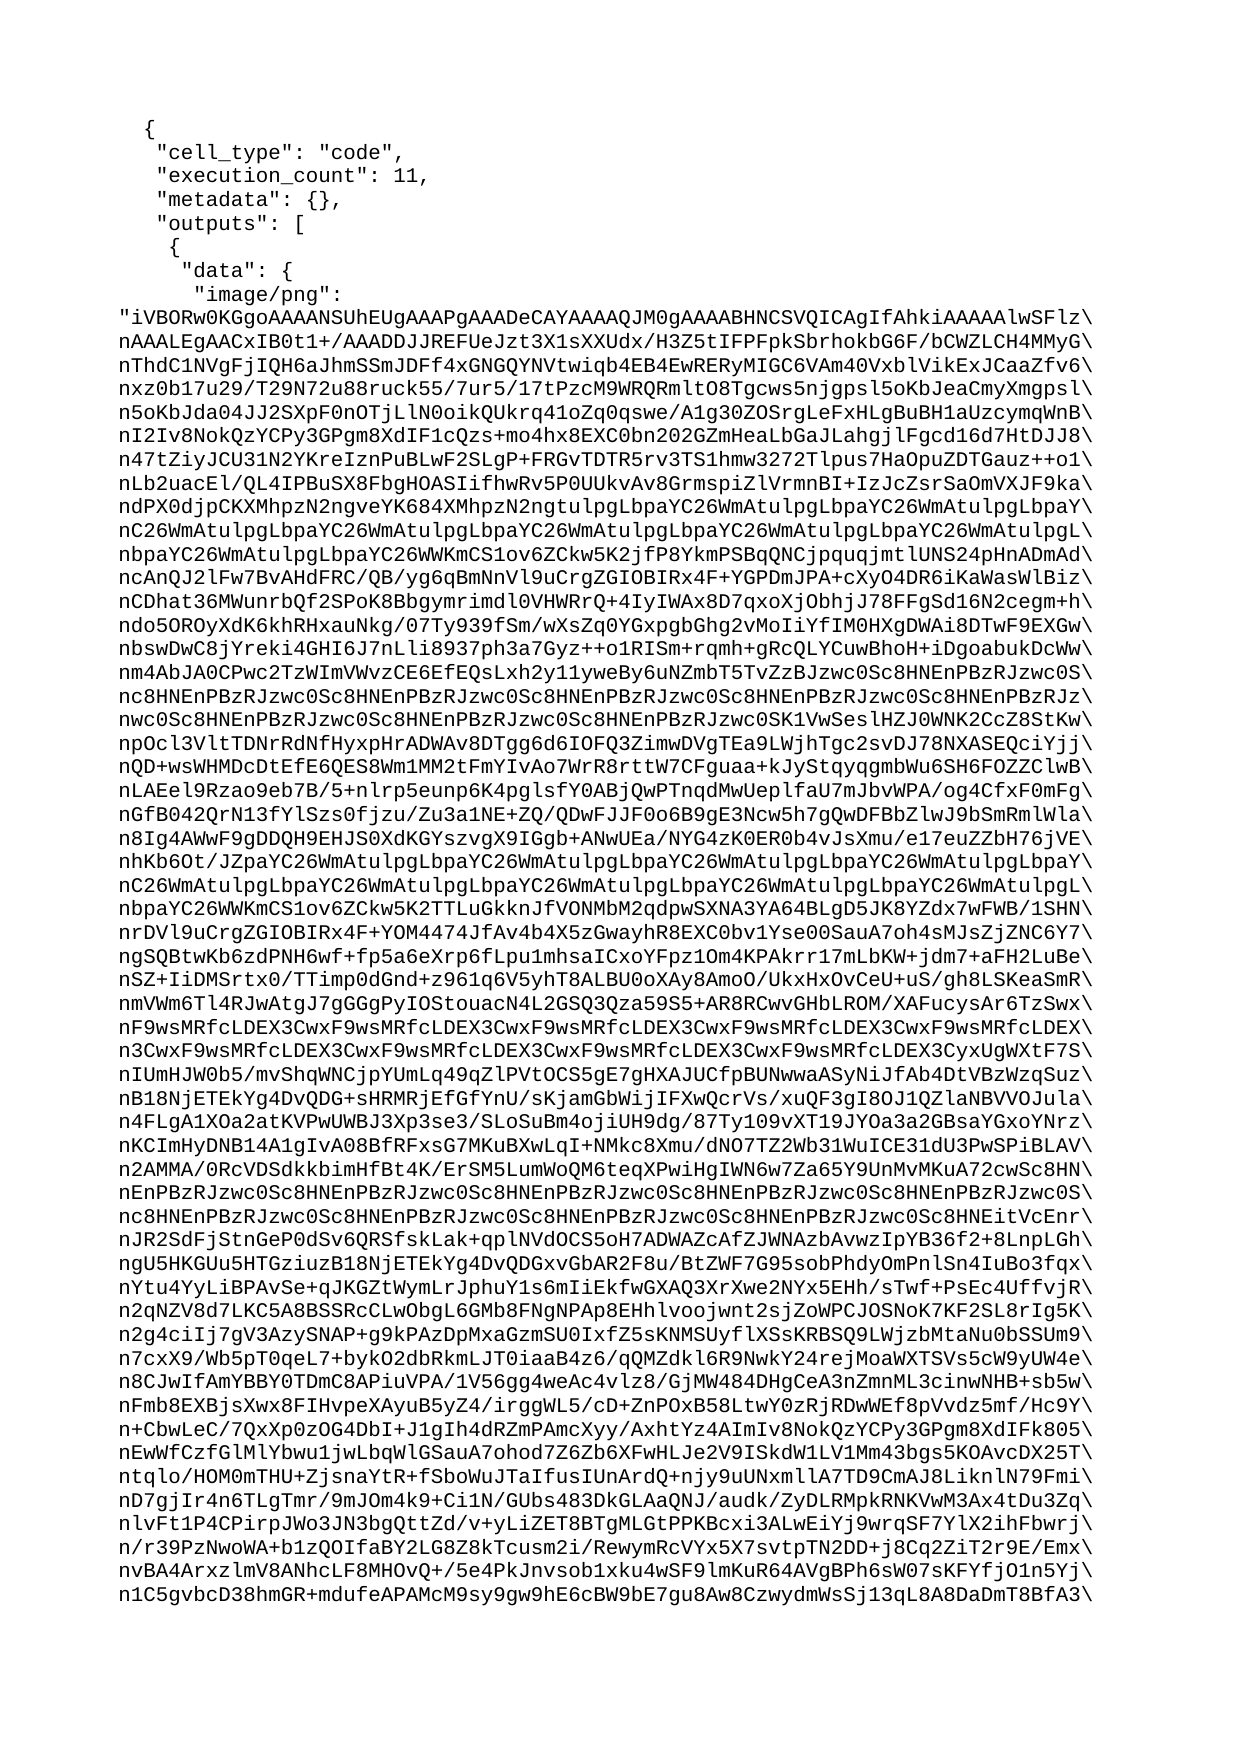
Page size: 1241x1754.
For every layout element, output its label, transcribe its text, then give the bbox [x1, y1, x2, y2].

text "data": { [118, 260, 1122, 284]
text "cell_type": "code", [118, 142, 1122, 165]
text { [118, 236, 1122, 260]
text "image/png": "iVBORw0KGgoAAAANSUhEUgAAAPgAAADeCAYAAAAQJM0gAAAABHNCSVQICAgIfAhkiAAAAAlwSFlz\nAAALEgAACxIB0t1+/AAADDJJREFUeJzt3X1sXXUdx/H3Z5tIFPFpkSbrhokbG6F/bCWZLCH4MMyG\nThdC1NVgFjIQH6aJhmSSmJDFf4xGNGQYNVtwiqb4EB4EwRERyMIGC6VAm40VxblVikExJCaaZfv6\nxz0b17u29/T29N72u88ruck55/7ur5/17tPzcM9WRQRmltO8Tgcws5njgpsl5oKbJeaCmyXmgpsl\n5oKbJda04JJ2SXpF0nOTjLlN0oikQUkrq41oZq0qswe/A1g30ZOSrgLeFxHLgBuBH1aUzcymqWnB\nI2Iv8NokQzYCPy3GPgm8XdIF1cQzs+mo4hx8EXC0bn202GZmHeaLbGaJLahgjlFgcd16d7HtDJJ8\n47tZiyJCU31N2YKreIznPuBLwF2SLgP+FRGvTDTR5rv3TS1hmw3272Tlpus7HaOpuZDTGauz++o1\nLb2uacEl/QL4IPBuSX8FbgHOASIifhwRv5P0UUkvAv8GrmspiZlVrmnBI+IzJcZsrSaOmVXJF9ka\ndPX0djpCKXMhpzN2ngveYK684XMhpzN2ngtulpgLbpaYC26WmAtulpgLbpaYC26WmAtulpgLbpaY\nC26WmAtulpgLbpaYC26WmAtulpgLbpaYC26WmAtulpgLbpaYC26WmAtulpgLbpaYC26WmAtulpgL\nbpaYC26WmAtulpgLbpaYC26WWKmCS1ov6ZCkw5K2jfP8YkmPSBqQNCjpquqjmtlUNS24pHnADmAd\ncAnQJ2lFw7BvAHdFRC/QB/yg6qBmNnVl9uCrgZGIOBIRx4F+YGPDmJPA+cXyO4DR6iKaWasWlBiz\nCDhat36MWunrbQf2SPoK8Bbgymrimdl0VHWRrQ+4IyIWAx8D7qxoXjObhjJ78FFgSd16N2cegm+h\ndo5OROyXdK6khRHxauNkg/07Ty939fSm/wXsZq0YGxpgbGhg2vMoIiYfIM0HXgDWAi8DTwF9EXGw\nbswDwC8jYreki4GHI6J7nLli8937ph3a7Gyz++o1RISm+rqmh+gRcQLYCuwBhoH+iDgoabukDcWw\nm4AbJA0CPwc2TzWImVWvzCE6EfEQsLxh2y11yweBy6uNZmbT5TvZzBJzwc0Sc8HNEnPBzRJzwc0S\nc8HNEnPBzRJzwc0Sc8HNEnPBzRJzwc0Sc8HNEnPBzRJzwc0Sc8HNEnPBzRJzwc0Sc8HNEnPBzRJz\nwc0Sc8HNEnPBzRJzwc0Sc8HNEnPBzRJzwc0Sc8HNEnPBzRJzwc0SK1VwSeslHZJ0WNK2CcZ8StKw\npOcl3VltTDNrRdNfHyxpHrADWAv8DTgg6d6IOFQ3ZimwDVgTEa9LWjhTgc2svDJ78NXASEQciYjj\nQD+wsWHMDcDtEfE6QES8Wm1MM2tFmYIvAo7WrR8rttW7CFguaa+kJyStqyqgmbWu6SH6FOZZClwB\nLAEel9Rzao9eb7B/5+nlrp5eunp6K4pglsfY0ABjQwPTnqdMwUeplfaU7mJbvWPA/og4CfxF0mFg\nGfB042QrN13fYlSzs0fjzu/Zu3a1NE+ZQ/QDwFJJF0o6B9gE3Ncw5h7gQwDFBbZlwJ9bSmRmlWla\n8Ig4AWwF9gDDQH9EHJS0XdKGYszvgX9IGgb+ANwUEa/NYG4zK0ER0b4vJsXmu/e17euZZbH76jVE\nhKb6Ot/JZpaYC26WmAtulpgLbpaYC26WmAtulpgLbpaYC26WmAtulpgLbpaYC26WmAtulpgLbpaY\nC26WmAtulpgLbpaYC26WmAtulpgLbpaYC26WmAtulpgLbpaYC26WmAtulpgLbpaYC26WmAtulpgL\nbpaYC26WWKmCS1ov6ZCkw5K2TTLuGkknJfVONMbM2qdpwSXNA3YA64BLgD5JK8YZdx7wFWB/1SHN\nrDVl9uCrgZGIOBIRx4F+YOM4474JfAv4b4X5zGwayhR8EXC0bv1Yse00SauA7oh4sMJsZjZNC6Y7\ngSQBtwKb6zdPNH6wf+fp5a6eXrp6fLpu1mhsaICxoYFpz1Om4KPAkrr17mLbKW+jdm7+aFH2LuBe\nSZ+IiDMSrtx0/TTimp0dGnd+z961q6V5yhT8ALBU0oXAy8AmoO/UkxHxOvCeU+uS/gh8LSKeaSmR\nmVWm6Tl4RJwAtgJ7gGGgPyIOStouacN4L2GSQ3Qza59S5+AR8RCwvGHbLROM/XAFucysAr6TzSwx\nF9wsMRfcLDEX3CwxF9wsMRfcLDEX3CwxF9wsMRfcLDEX3CwxF9wsMRfcLDEX3CwxF9wsMRfcLDEX\n3CwxF9wsMRfcLDEX3CwxF9wsMRfcLDEX3CwxF9wsMRfcLDEX3CwxF9wsMRfcLDEX3CyxUgWXtF7S\nIUmHJW0b5/mvShqWNCjpYUmLq49qZlPVtOCS5gE7gHXAJUCfpBUNwwaASyNiJfAb4DtVBzWzqSuz\nB18NjETEkYg4DvQDG+sHRMRjEfGfYnU/sKjamGbWijIFXwQcrVs/xuQF3gI8OJ1QZlaNBVVOJula\n4FLgA1XOa2atKVPwUWBJ3Xp3se3/SLoSuBm4ojiUH9dg/87Ty109vXT19JYOa3a2GBsaYGxoYNrz\nKCImHyDNB14A1gIvA08BfRFxsG7MKuBXwLqI+NMkc8Xmu/dNO7TZ2Wb31WuICE31dU3PwSPiBLAV\n2AMMA/0RcVDSdkkbimHfBt4K/ErSM5LumWoQM6teqXPwiHgIWN6w7Za65Y9UnMvMKuA72cwSc8HN\nEnPBzRJzwc0Sc8HNEnPBzRJzwc0Sc8HNEnPBzRJzwc0Sc8HNEnPBzRJzwc0Sc8HNEnPBzRJzwc0S\nc8HNEnPBzRJzwc0Sc8HNEnPBzRJzwc0Sc8HNEnPBzRJzwc0Sc8HNEnPBzRJzwc0Sc8HNEitVcEnr\nJR2SdFjStnGeP0dSv6QRSfskLak+qplNVdOCS5oH7ADWAZcAfZJWNAzbAvwzIpYB36f2+8LnpLGh\ngU5HKGUu5HTGziuzB18NjETEkYg4DvQDGxvGbAR2F8u/BtZWF7G95sobPhdyOmPnlSn4IuBo3fqx\nYtu4YyLiBPAvSe+qJKGZtWymLrJphuY1s6mIiEkfwGXAQ3XrXwe2NYx5EHh/sTwf+PsEc4UffvjR\n2qNZV8d7LKC5A8BSSRcCLwObgL6GMb8FNgNPAp8EHhlvoojwnt2sjZoWPCJOSNoK7KF2SL8rIg5K\n2g4ciIj7gV3AzySNAP+g9kPAzDpMxaGzmSU0IxfZ5sKNMSUyflXSsKRBSQ9LWjzbMtaNu0bSSUm9\n7cxX9/Wb5pT0qeL7+bykO2dbRkmLJT0iaaB4z6/qQMZdkl6R9NwkY24rejMoaWXTSVs5cW9yUW4e\n8CJwIfAmYBBY0TDmC8APiuVPA/1V56gg4weAc4vlz8/GjMW484DHgCeA3nZmnML3cinwNHB+sb5w\nFmb8EXBjsXwx8FIHvpeXAyuB5yZ4/irggWL5/cD+ZnPOxB58LtwY0zRjRDwWEf8pVvdz5mf/Hc9Y\n+CbwLeC/7QxXp0zOG4DbI+J1gIh4dRZmPAmcXyy/AxhtYz4AImIv8NokQzYCPy3GPgm8XdIFk805\nEwWfCzfGlMlYbwu1jwLbqWlGSauA7ohod7Z6Zb6XFwHLJe2V9ISkdW1LV1Mm43bgs5KOAvcDX25T\ntqlo/HOM0mTHU+ZjsnaYtR+fSboWuJTaIfusIUnArdQ+njy9uUNxmllA7TD9CmAJ8LiknlN79Fmi\nD7gjIr4n6TLgTmr/9mJOm4k9+Ci1N/GUbs483DkGLAaQNJ/audk/ZyDLRMpkRNKVwM3Ax4tDu3Zq\nlvFt1P4CPirpJWo3JN3bgQttZd/v+yLiZET8BTgMLGtPPKBcxi3ALwEiYj9wrqSF7YlX2ihFbwrj\n/r39PzNwoWA+b1zQOIfaBY2LG8Z8kTcusm2i/RewymRcVYx5X7svtpTN2DD+j8Cq2ZiT2r9E/Emx\nvBA4ArxzlmV8ANhcLF8MHOvQ+/5e4PkJnvsob1xku4wSF9lmKuR64AVgBPh6sW07sKFYfjO1n5Yj\n1C5gvbcD38hmGR+mdufeAPAMcM9sy9gw9hE6cBW9bE7gu8Aw8CzwydmWsSj13qL8A8DaDmT8BfA3\ [118, 284, 1122, 1608]
text "metadata": {}, [118, 189, 1122, 213]
text "execution_count": 11, [118, 165, 1122, 189]
text { [118, 118, 1122, 142]
text "outputs": [ [118, 213, 1122, 236]
